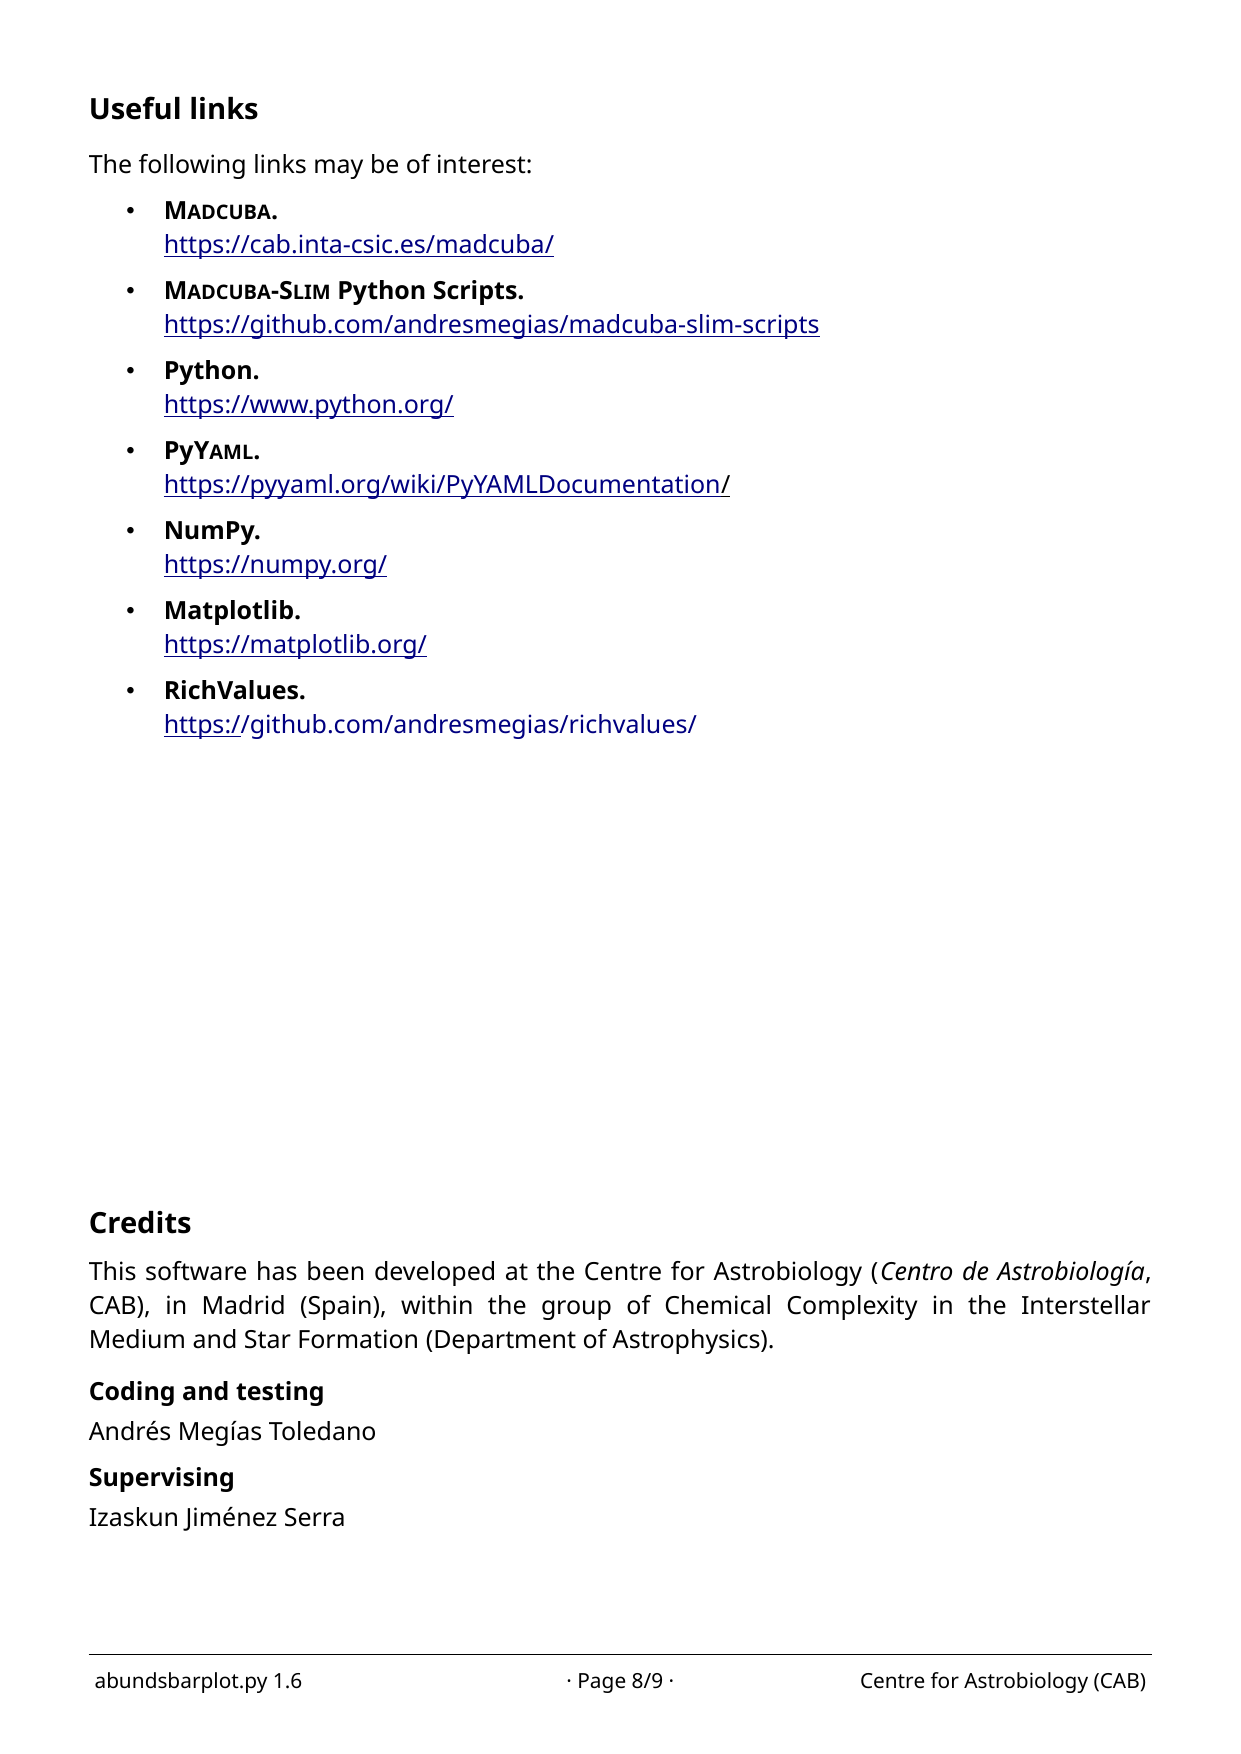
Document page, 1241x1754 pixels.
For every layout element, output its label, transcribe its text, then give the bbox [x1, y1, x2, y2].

list NumPy. https://numpy.org/ [126, 513, 1152, 581]
subtitle Useful links [88, 88, 1152, 128]
text Izaskun Jiménez Serra [88, 1500, 1152, 1534]
list Madcuba. https://cab.inta-csic.es/madcuba/ [126, 193, 1152, 261]
text Andrés Megías Toledano [88, 1414, 1152, 1448]
list Matplotlib. https://matplotlib.org/ [126, 593, 1152, 661]
list Madcuba-Slim Python Scripts. https://github.com/andresmegias/madcuba-slim-scripts [126, 273, 1152, 341]
text Coding and testing [88, 1374, 1152, 1408]
list Python. https://www.python.org/ [126, 353, 1152, 421]
text Supervising [88, 1460, 1152, 1494]
list RichValues. https://github.com/andresmegias/richvalues/ [126, 673, 1152, 741]
text The following links may be of interest: [88, 147, 1152, 181]
subtitle Credits [88, 1202, 1152, 1242]
text This software has been developed at the Centre for Astrobiology (Centro de Astrobiología, CAB), in Madrid (Spain), within the group of Chemical Complexity in the Interstellar Medium and Star Formation (Department of Astrophysics). [88, 1254, 1152, 1356]
list PyYaml. https://pyyaml.org/wiki/PyYAMLDocumentation/ [126, 433, 1152, 501]
